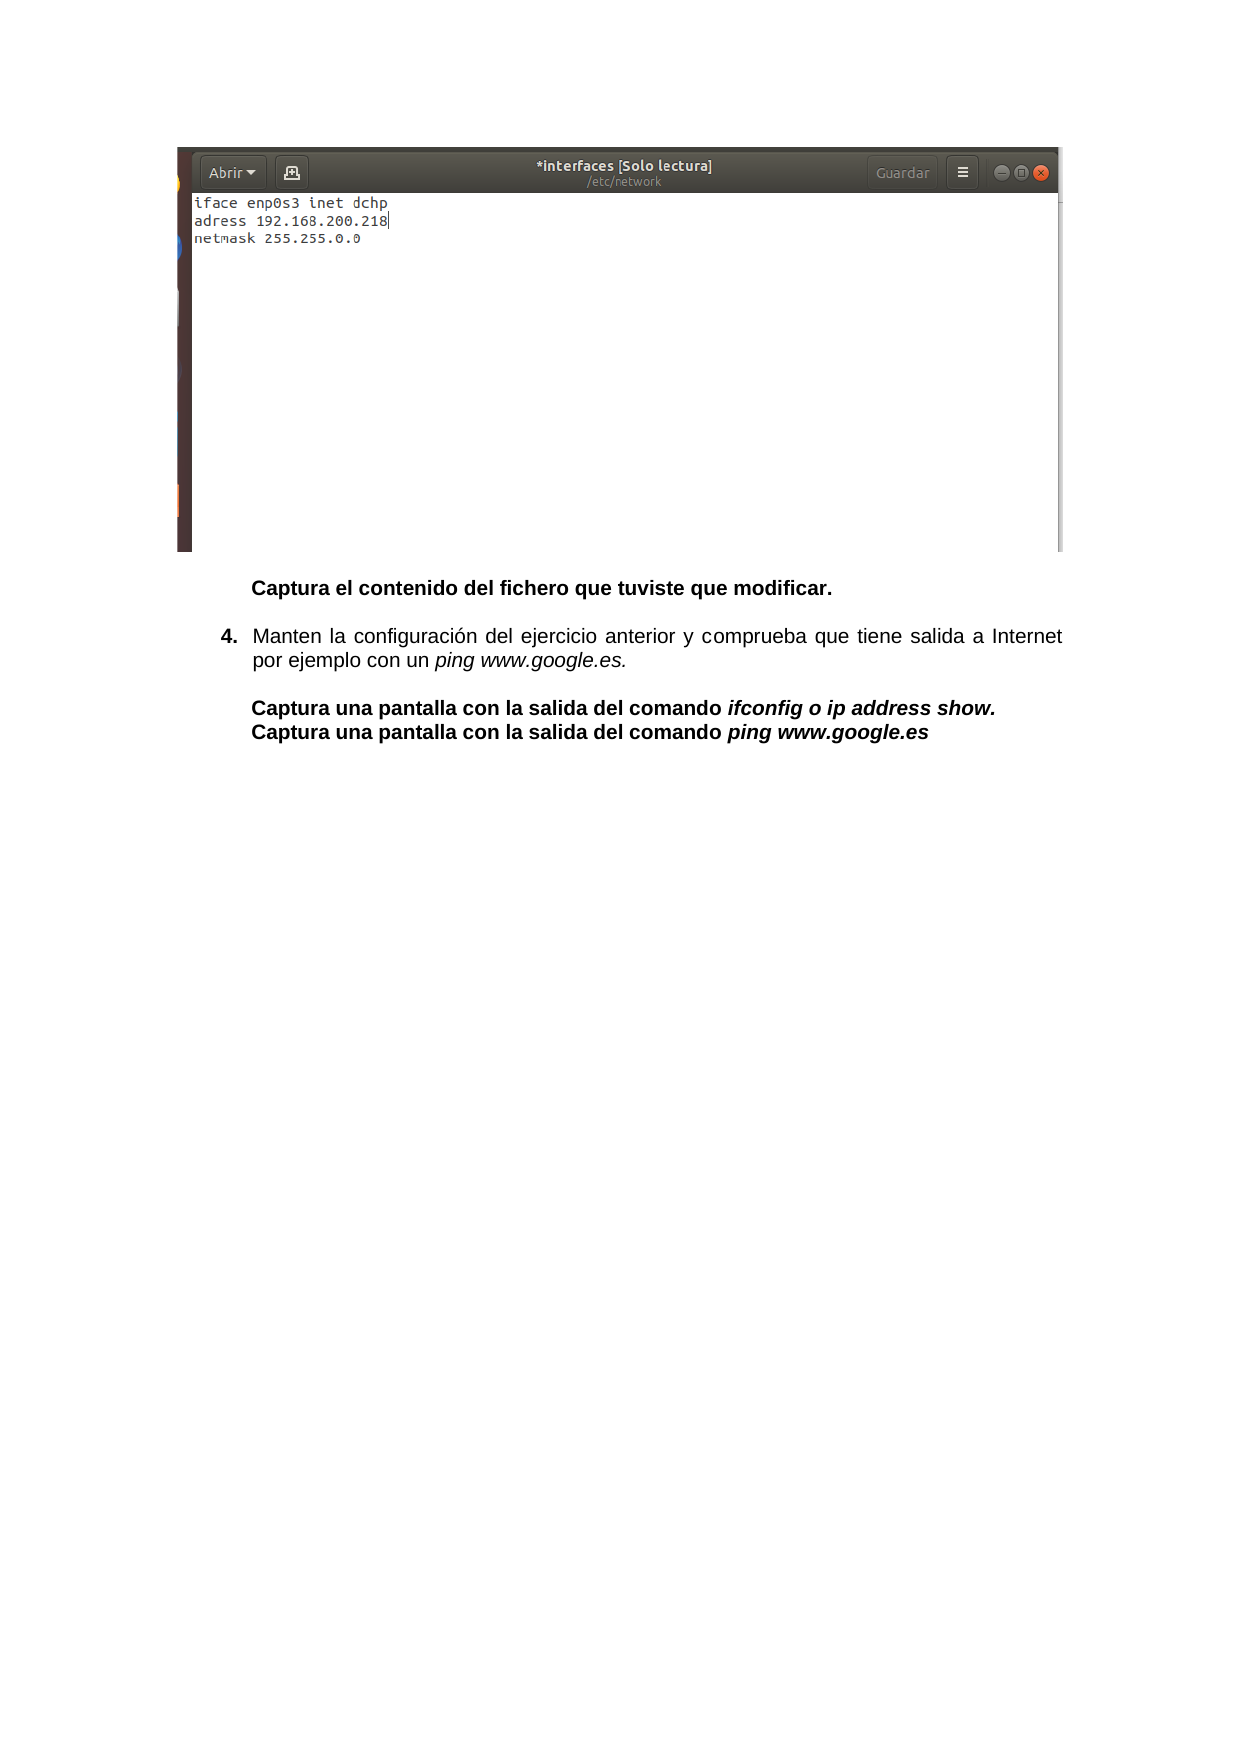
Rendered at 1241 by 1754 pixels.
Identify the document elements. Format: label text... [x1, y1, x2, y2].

text Captura una pantalla con la salida del comando ifconfig o ip address show. [177, 696, 1063, 719]
text Captura una pantalla con la salida del comando ping www.google.es [251, 719, 1063, 743]
picture [177, 147, 1063, 552]
list Manten la configuración del ejercicio anterior y comprueba que tiene salida a Internet por ejemplo con un ping www.google.es. [215, 624, 1063, 672]
text Captura el contenido del fichero que tuviste que modificar. [177, 576, 1063, 624]
